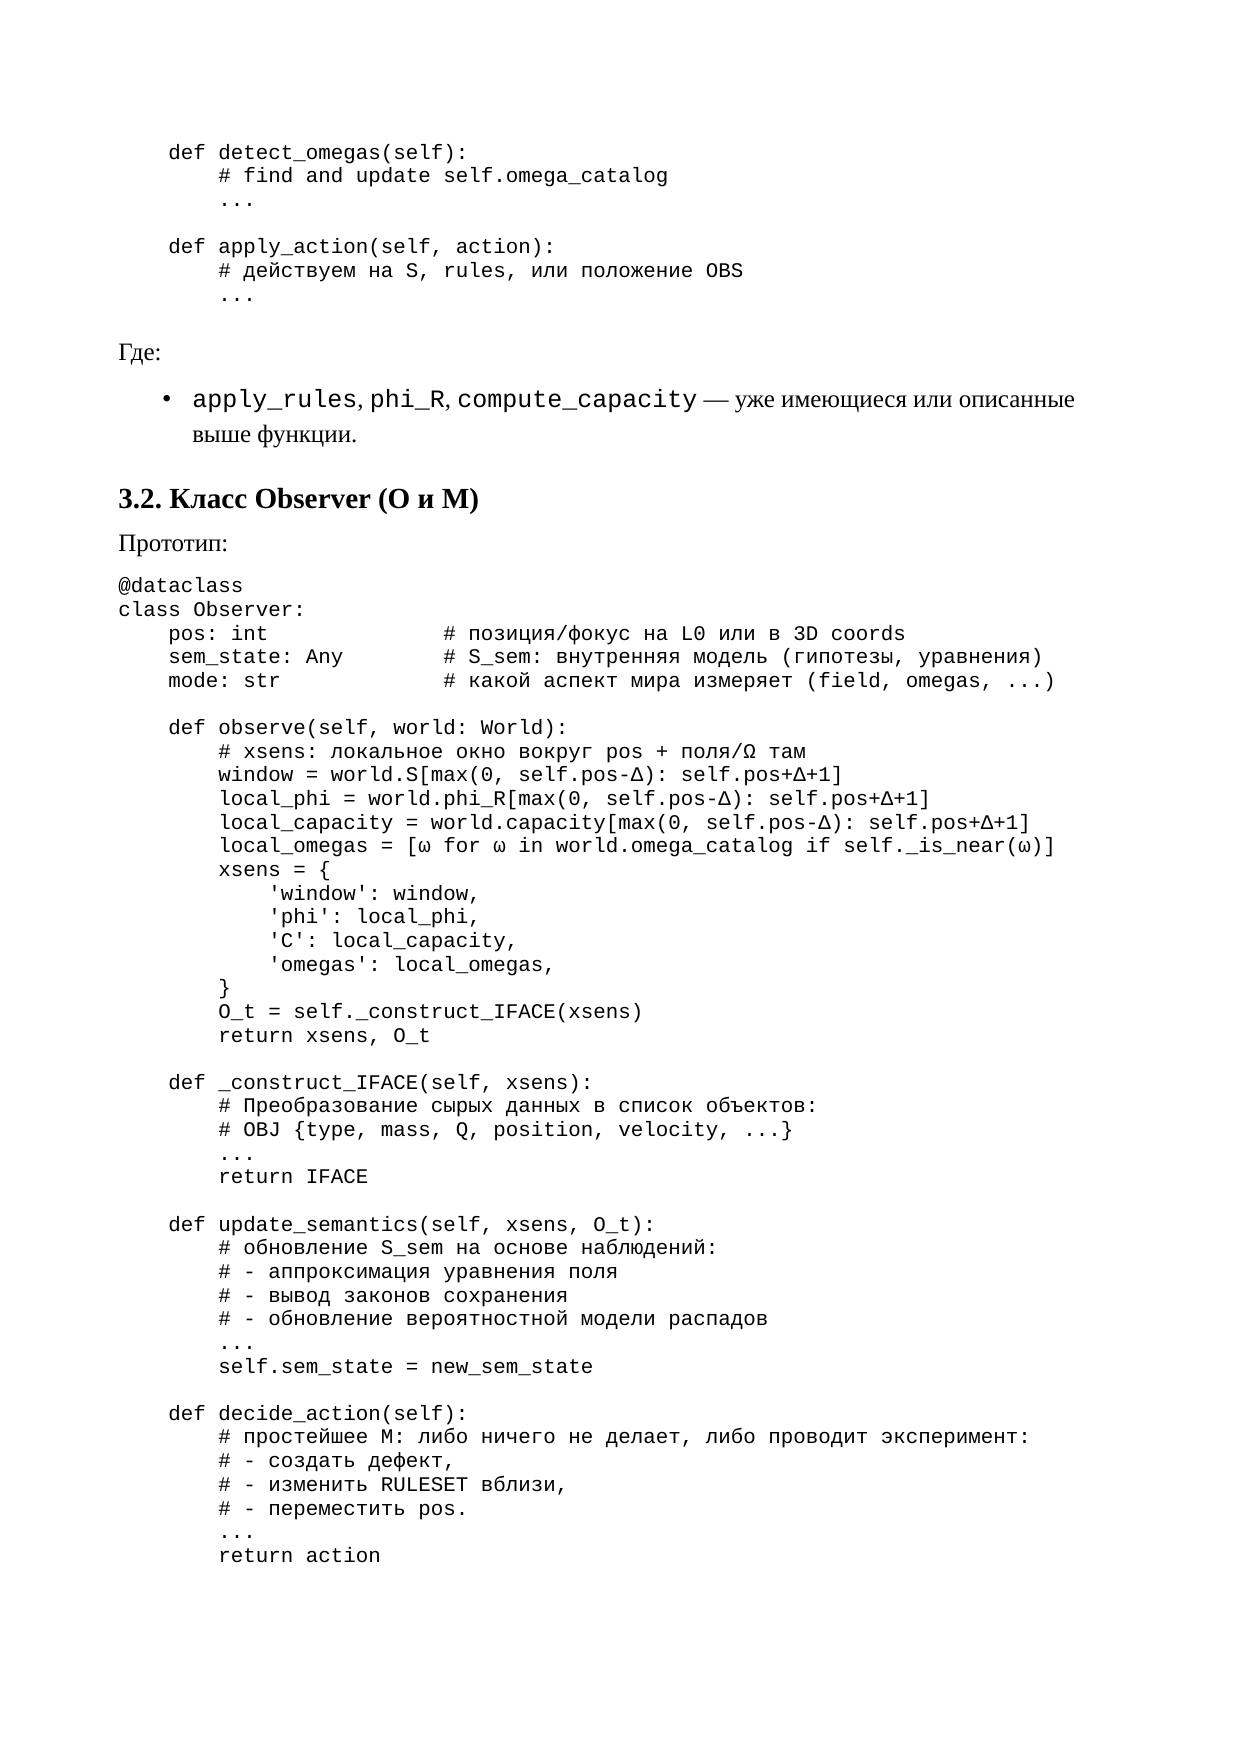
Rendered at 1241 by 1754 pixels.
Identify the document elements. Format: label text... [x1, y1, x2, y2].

text ... [118, 1143, 1122, 1166]
text Где: [118, 337, 1122, 366]
text return xsens, O_t [118, 1024, 1122, 1048]
text # - вывод законов сохранения [118, 1285, 1122, 1308]
text ... [118, 189, 1122, 213]
text xsens = { [118, 859, 1122, 883]
text def apply_action(self, action): [118, 236, 1122, 260]
text local_capacity = world.capacity[max(0, self.pos-Δ): self.pos+Δ+1] [118, 812, 1122, 835]
text 'phi': local_phi, [118, 906, 1122, 930]
subtitle 3.2. Класс Observer (O и M) [118, 482, 1122, 515]
text self.sem_state = new_sem_state [118, 1356, 1122, 1379]
text def _construct_IFACE(self, xsens): [118, 1072, 1122, 1096]
text # - аппроксимация уравнения поля [118, 1261, 1122, 1285]
text class Observer: [118, 599, 1122, 623]
text # простейшее M: либо ничего не делает, либо проводит эксперимент: [118, 1427, 1122, 1450]
text local_omegas = [ω for ω in world.omega_catalog if self._is_near(ω)] [118, 835, 1122, 859]
text pos: int # позиция/фокус на L0 или в 3D coords [118, 623, 1122, 646]
text # - обновление вероятностной модели распадов [118, 1308, 1122, 1332]
text # - изменить RULESET вблизи, [118, 1474, 1122, 1497]
text Прототип: [118, 528, 1122, 556]
text def detect_omegas(self): [118, 142, 1122, 165]
text def update_semantics(self, xsens, O_t): [118, 1214, 1122, 1237]
text def decide_action(self): [118, 1403, 1122, 1427]
text # xsens: локальное окно вокруг pos + поля/Ω там [118, 741, 1122, 764]
text sem_state: Any # S_sem: внутренняя модель (гипотезы, уравнения) [118, 646, 1122, 670]
text O_t = self._construct_IFACE(xsens) [118, 1001, 1122, 1024]
text mode: str # какой аспект мира измеряет (field, omegas, ...) [118, 670, 1122, 693]
text # OBJ {type, mass, Q, position, velocity, ...} [118, 1119, 1122, 1143]
text # - создать дефект, [118, 1450, 1122, 1474]
text local_phi = world.phi_R[max(0, self.pos-Δ): self.pos+Δ+1] [118, 788, 1122, 812]
text return IFACE [118, 1166, 1122, 1190]
text def observe(self, world: World): [118, 717, 1122, 741]
text # - переместить pos. [118, 1497, 1122, 1521]
text ... [118, 1521, 1122, 1545]
text 'window': window, [118, 883, 1122, 906]
text # find and update self.omega_catalog [118, 165, 1122, 189]
text return action [118, 1545, 1122, 1568]
list apply_rules, phi_R, compute_capacity — уже имеющиеся или описанные выше функции. [162, 384, 1122, 448]
text ... [118, 284, 1122, 307]
text # Преобразование сырых данных в список объектов: [118, 1096, 1122, 1119]
text } [118, 977, 1122, 1001]
text window = world.S[max(0, self.pos-Δ): self.pos+Δ+1] [118, 764, 1122, 788]
text 'C': local_capacity, [118, 930, 1122, 954]
text # обновление S_sem на основе наблюдений: [118, 1237, 1122, 1261]
text ... [118, 1332, 1122, 1356]
text # действуем на S, rules, или положение OBS [118, 260, 1122, 284]
text @dataclass [118, 575, 1122, 599]
text 'omegas': local_omegas, [118, 954, 1122, 977]
